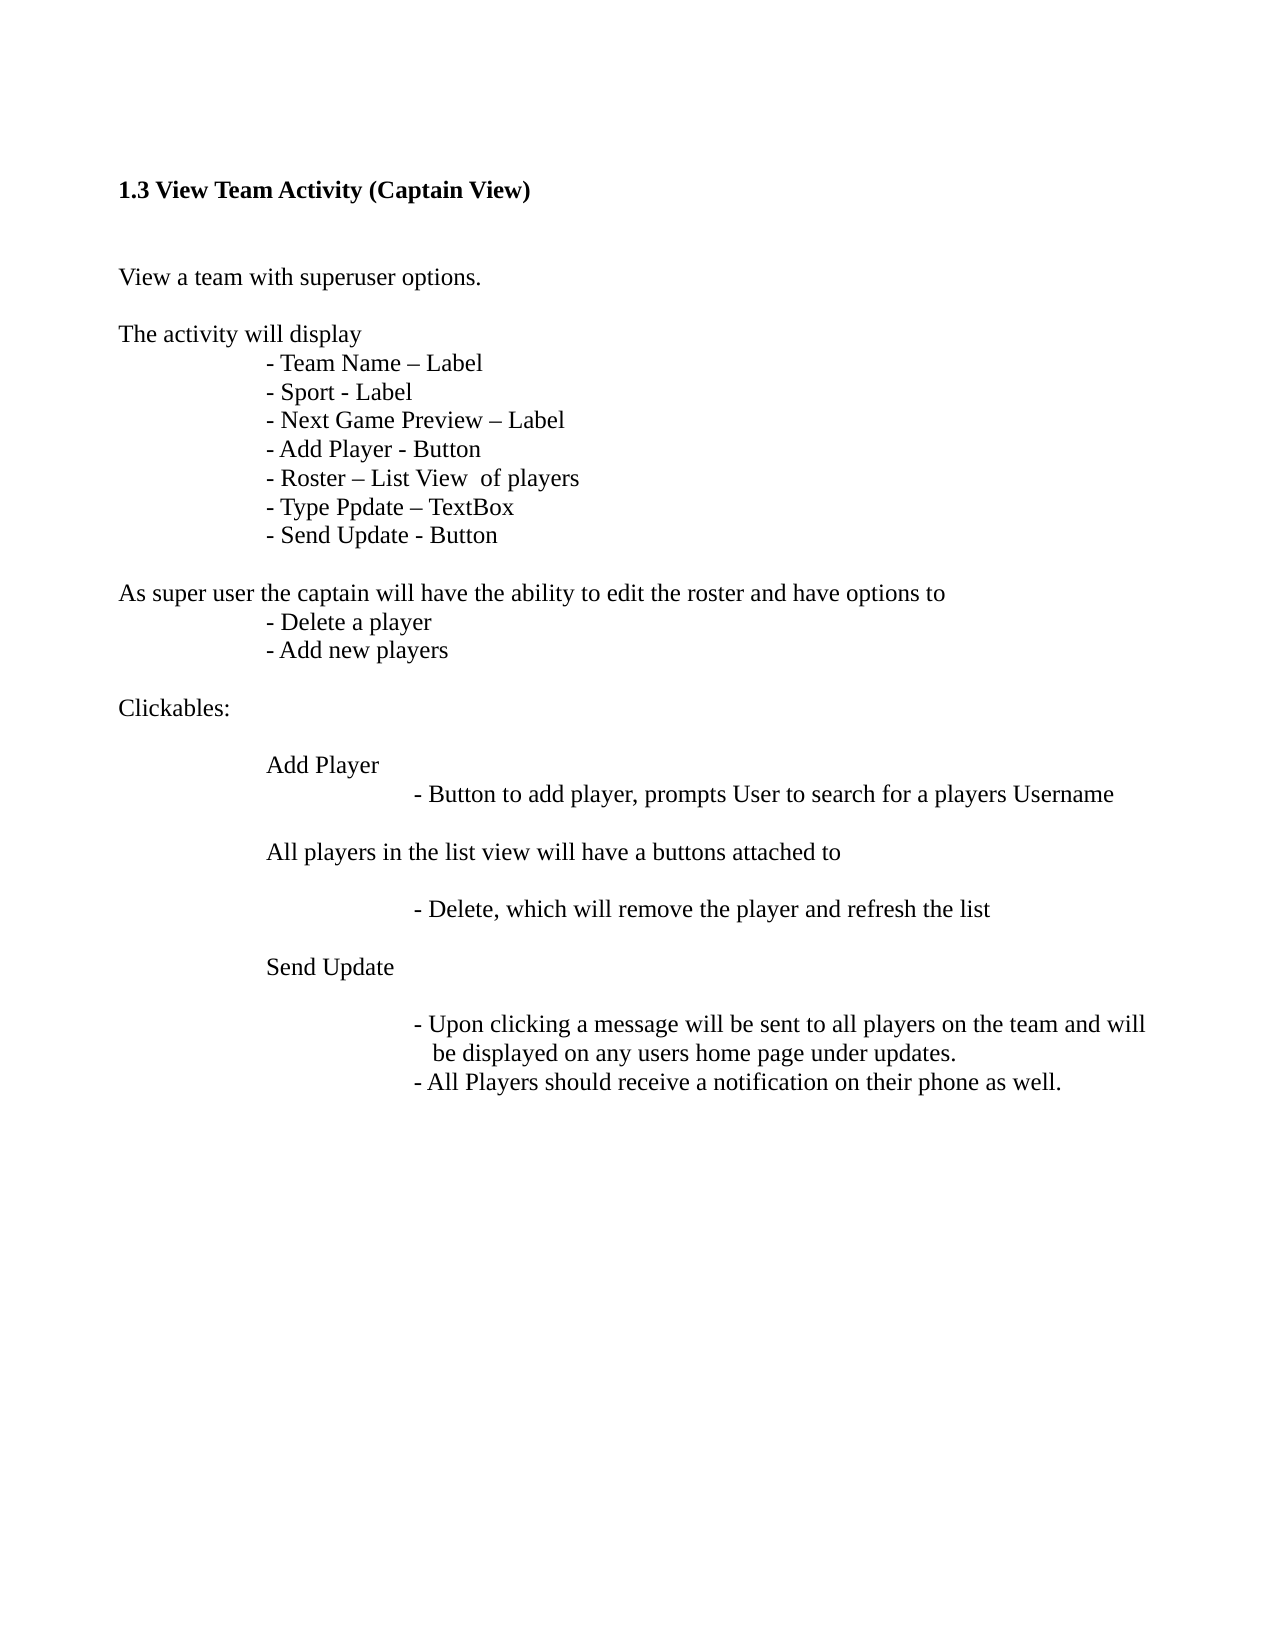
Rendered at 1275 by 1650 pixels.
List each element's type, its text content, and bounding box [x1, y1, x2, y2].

text - Add Player - Button [118, 434, 1157, 463]
text - Add new players [118, 636, 1157, 664]
text - Next Game Preview – Label [118, 406, 1157, 434]
text - Sport - Label [118, 377, 1157, 406]
text As super user the captain will have the ability to edit the roster and have options to [118, 578, 1157, 607]
text Add Player [118, 751, 1157, 779]
text Send Update - Upon clicking a message will be sent to all players on the team and will be displayed on any users home page under updates. - All Players should receive a notification on their phone as well. [118, 952, 1157, 1096]
text Clickables: [118, 693, 1157, 722]
text - Roster – List View of players - Type Ppdate – TextBox - Send Update - Button [118, 463, 1157, 549]
text 1.3 View Team Activity (Captain View) [118, 176, 1157, 204]
text - Button to add player, prompts User to search for a players Username [118, 779, 1157, 808]
text The activity will display [118, 319, 1157, 348]
text - Delete, which will remove the player and refresh the list [118, 894, 1157, 923]
text - Delete a player [118, 607, 1157, 636]
text - Team Name – Label [118, 348, 1157, 377]
text All players in the list view will have a buttons attached to [118, 837, 1157, 866]
text View a team with superuser options. [118, 262, 1157, 291]
